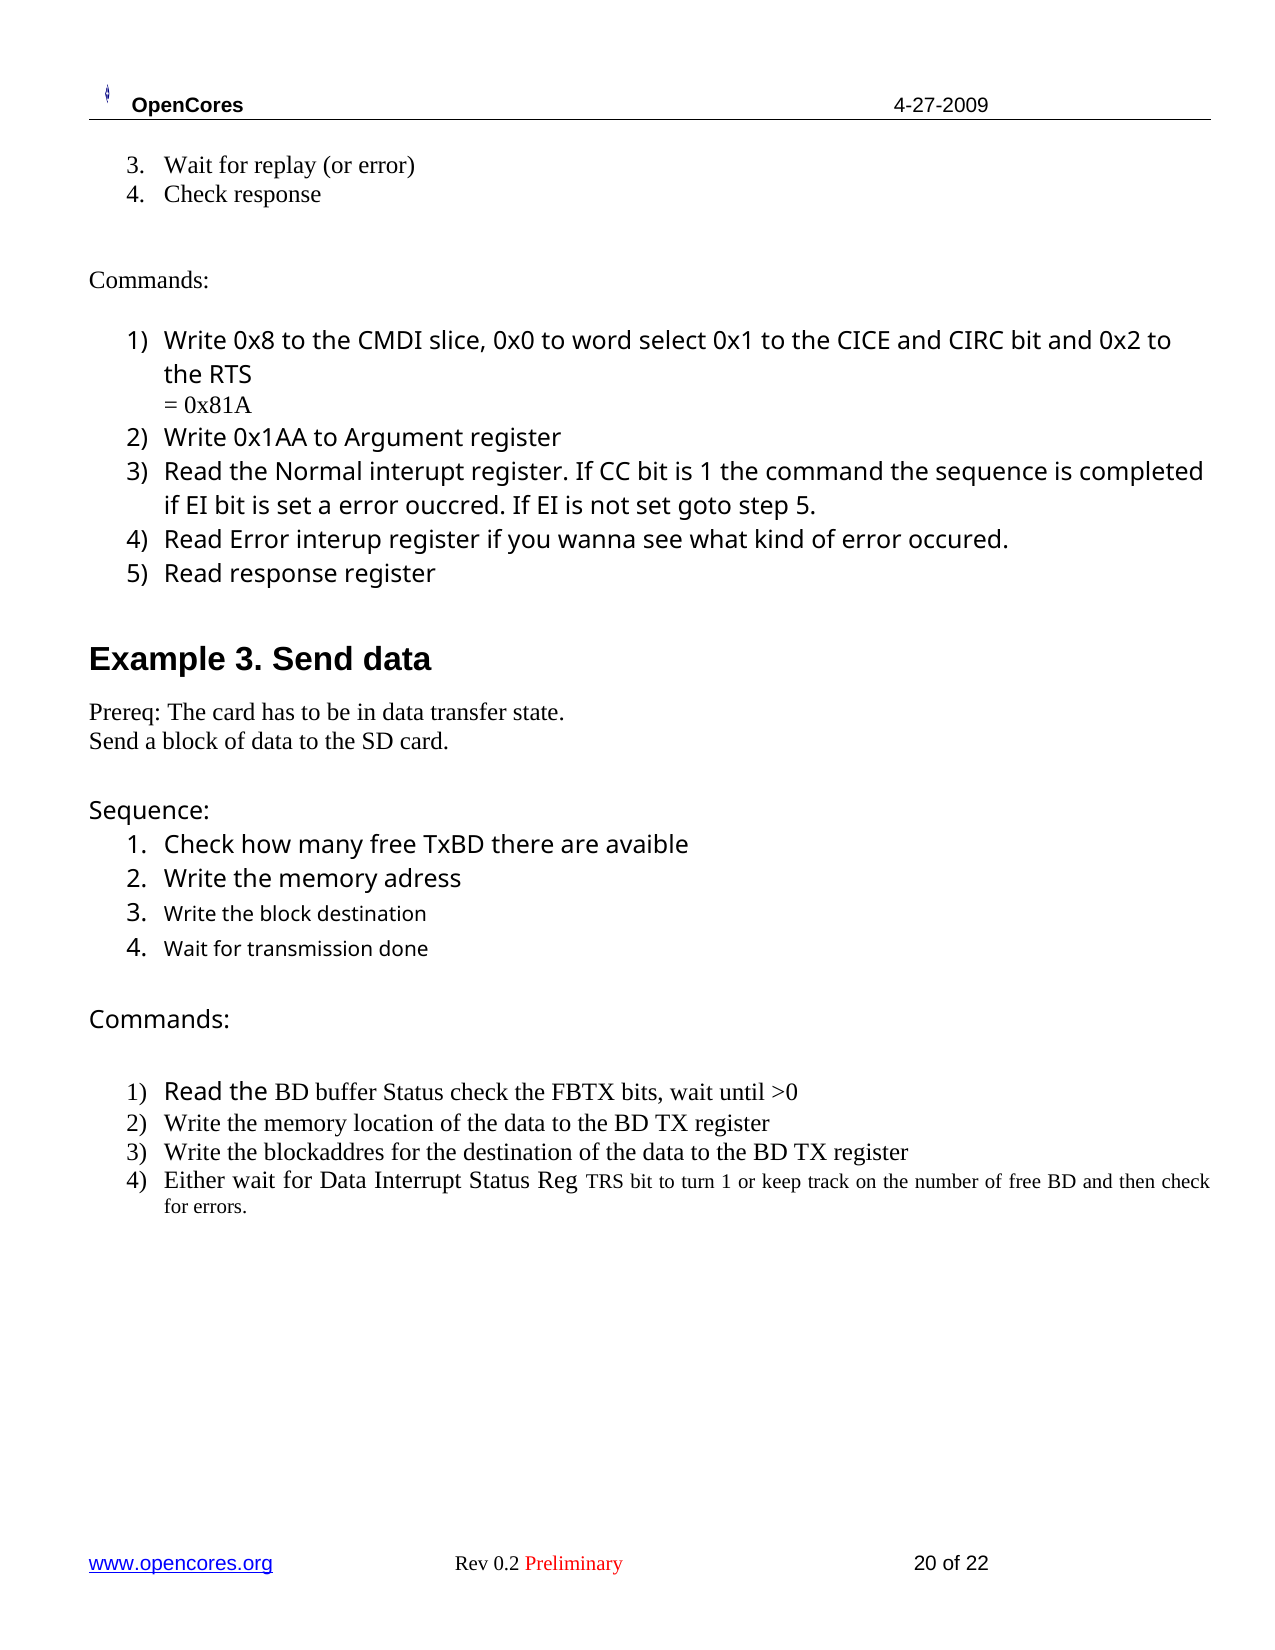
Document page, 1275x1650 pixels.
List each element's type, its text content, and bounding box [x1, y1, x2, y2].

list Wait for replay (or error) [126, 150, 1211, 179]
list Check response [126, 179, 1211, 207]
list Wait for transmission done [126, 929, 1211, 963]
list Write 0x8 to the CMDI slice, 0x0 to word select 0x1 to the CICE and CIRC bit and 0x2 to the RTS [126, 322, 1211, 391]
list Write the memory adress [126, 861, 1211, 895]
list Write 0x1AA to Argument register [126, 419, 1211, 453]
list = 0x81A [126, 391, 1211, 419]
list Write the blockaddres for the destination of the data to the BD TX register [126, 1137, 1211, 1166]
list Read response register [126, 556, 1211, 590]
text Prereq: The card has to be in data transfer state. [89, 697, 1211, 726]
list Read the Normal interupt register. If CC bit is 1 the command the sequence is completed if EI bit is set a error ouccred. If EI is not set goto step 5. [126, 453, 1211, 522]
list Write the memory location of the data to the BD TX register [126, 1108, 1211, 1137]
list Read the BD buffer Status check the FBTX bits, wait until >0 [126, 1074, 1211, 1108]
list Either wait for Data Interrupt Status Reg TRS bit to turn 1 or keep track on the number of free BD and then check for errors. [126, 1166, 1211, 1218]
subtitle Example 3. Send data [89, 638, 1211, 677]
list Write the block destination [126, 895, 1211, 929]
text Sequence: [89, 793, 1211, 827]
text Commands: [89, 265, 1211, 294]
list Check how many free TxBD there are avaible [126, 827, 1211, 861]
text Send a block of data to the SD card. [89, 726, 1211, 754]
list Read Error interup register if you wanna see what kind of error occured. [126, 522, 1211, 556]
text Commands: [89, 1002, 1211, 1036]
